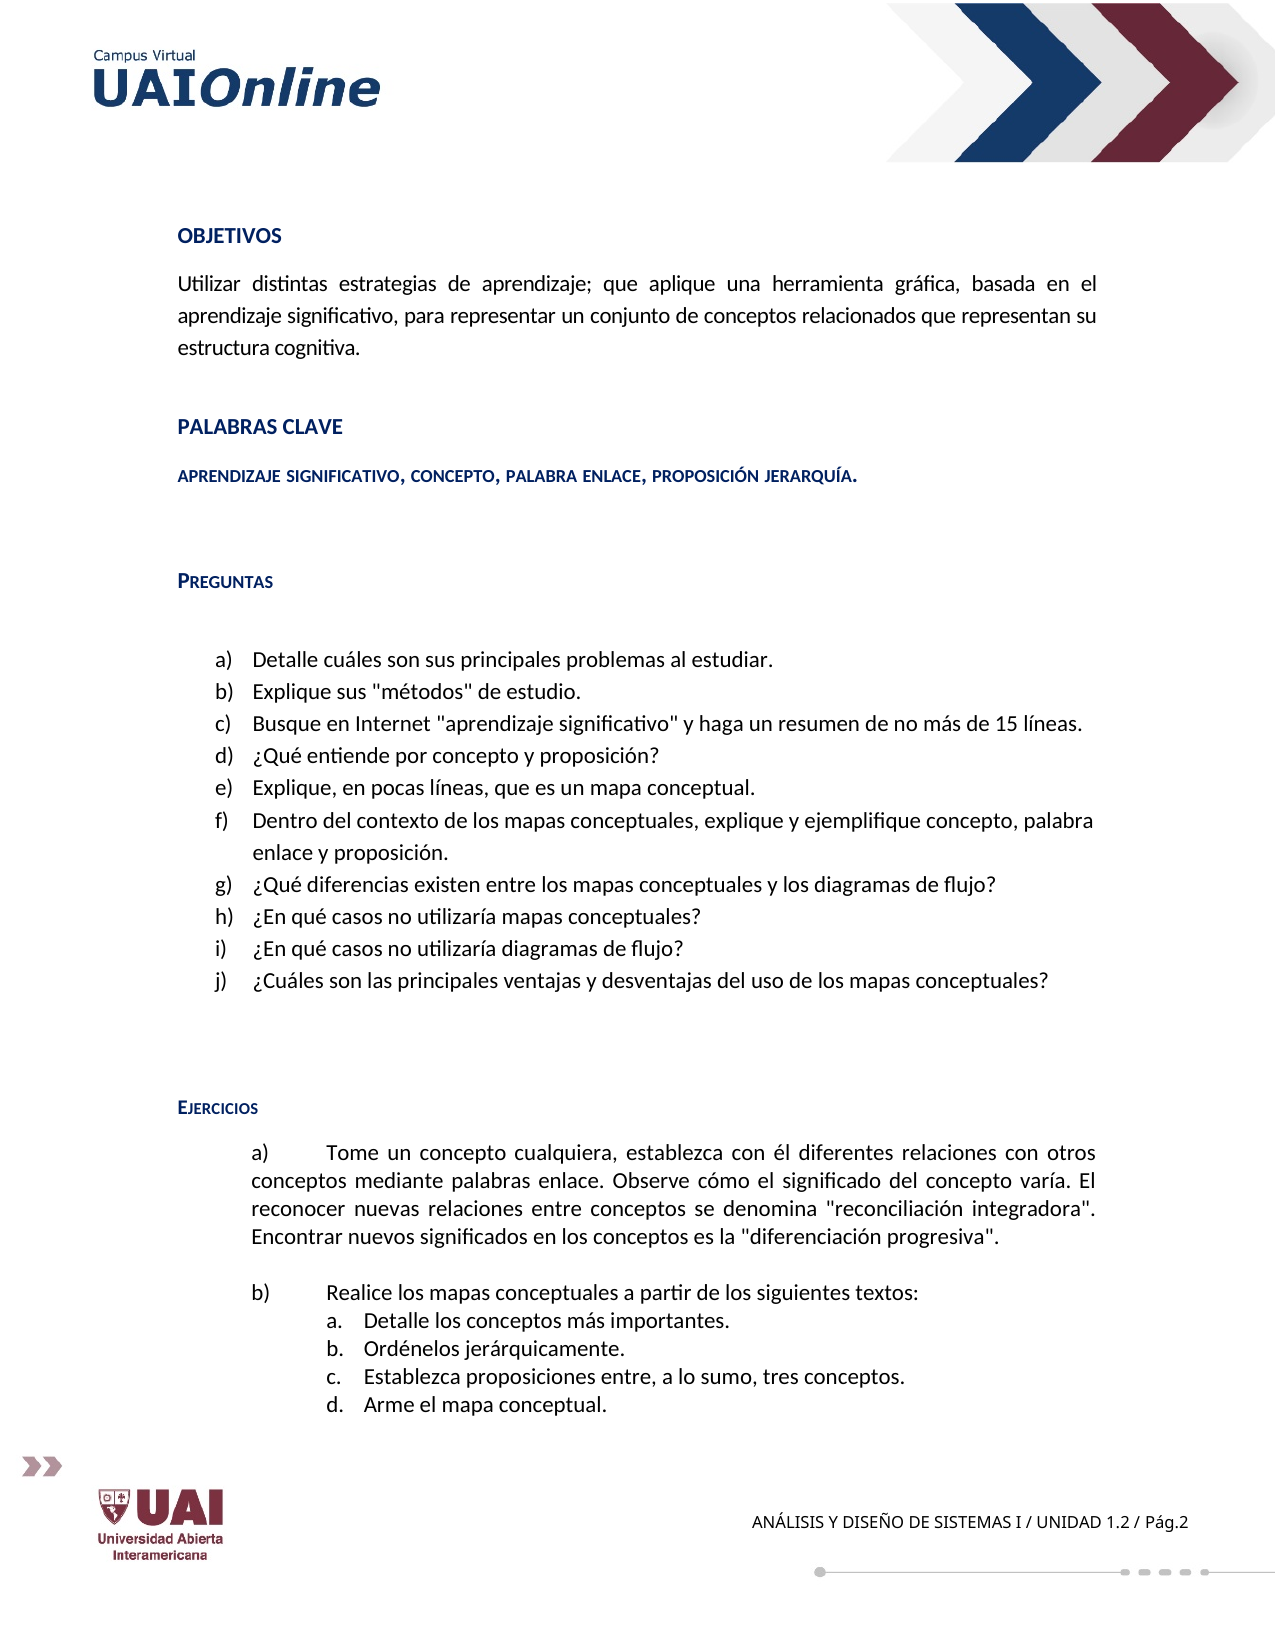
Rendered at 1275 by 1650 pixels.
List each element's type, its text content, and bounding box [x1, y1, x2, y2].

list Ordénelos jerárquicamente. [326, 1334, 1098, 1362]
list ¿Qué entiende por concepto y proposición? [215, 741, 1098, 769]
list Busque en Internet "aprendizaje significativo" y haga un resumen de no más de 15 líneas. [215, 709, 1098, 737]
list Realice los mapas conceptuales a partir de los siguientes textos: [251, 1278, 1098, 1306]
list Tome un concepto cualquiera, establezca con él diferentes relaciones con otros conceptos mediante palabras enlace. Observe cómo el significado del concepto varía. El reconocer nuevas relaciones entre conceptos se denomina "reconciliación integradora". Encontrar nuevos significados en los conceptos es la "diferenciación progresiva". [251, 1138, 1098, 1250]
list Arme el mapa conceptual. [326, 1390, 1098, 1418]
list OBJETIVOS [177, 222, 1098, 249]
list Preguntas [177, 566, 1098, 594]
list ¿Cuáles son las principales ventajas y desventajas del uso de los mapas conceptuales? [215, 967, 1098, 995]
list Explique sus "métodos" de estudio. [215, 677, 1098, 705]
list Detalle cuáles son sus principales problemas al estudiar. [215, 645, 1098, 673]
list ¿En qué casos no utilizaría diagramas de flujo? [215, 934, 1098, 962]
picture [0, 1439, 1275, 1598]
text aprendizaje significativo, concepto, palabra enlace, proposición jerarquía. [177, 460, 1098, 488]
list Detalle los conceptos más importantes. [326, 1306, 1098, 1334]
list ¿Qué diferencias existen entre los mapas conceptuales y los diagramas de flujo? [215, 870, 1098, 898]
text Ejercicios [177, 1094, 1098, 1119]
list ¿En qué casos no utilizaría mapas conceptuales? [215, 902, 1098, 930]
text Utilizar distintas estrategias de aprendizaje; que aplique una herramienta gráfica, basada en el aprendizaje significativo, para representar un conjunto de conceptos relacionados que representan su estructura cognitiva. [177, 269, 1098, 361]
list Explique, en pocas líneas, que es un mapa conceptual. [215, 773, 1098, 802]
list Establezca proposiciones entre, a lo sumo, tres conceptos. [326, 1362, 1098, 1390]
list Dentro del contexto de los mapas conceptuales, explique y ejemplifique concepto, palabra enlace y proposición. [215, 806, 1098, 866]
list PALABRAS CLAVE [177, 412, 1098, 441]
picture [0, 3, 1275, 163]
